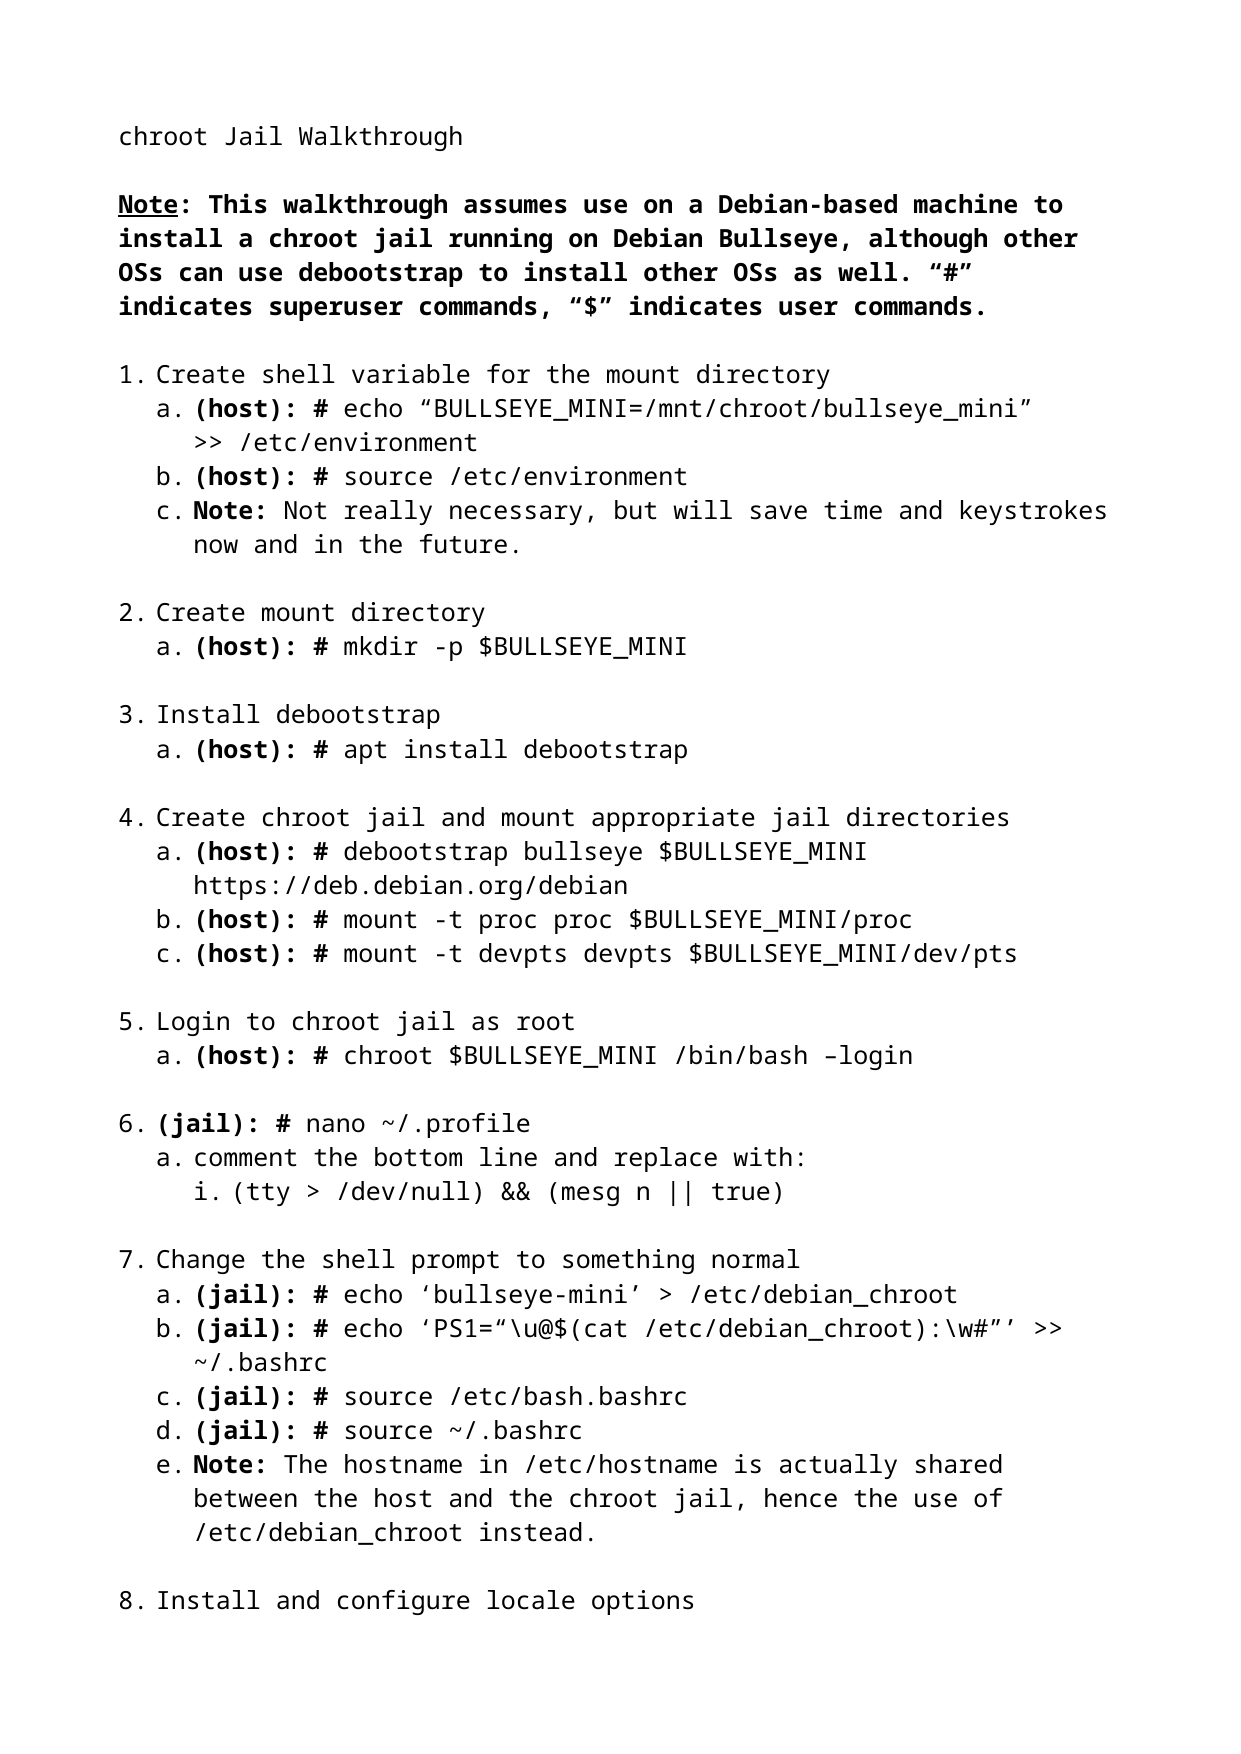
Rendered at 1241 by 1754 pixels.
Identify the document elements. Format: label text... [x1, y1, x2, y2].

list Create shell variable for the mount directory [118, 357, 1122, 391]
text Note: This walkthrough assumes use on a Debian-based machine to install a chroot jail running on Debian Bullseye, although other OSs can use debootstrap to install other OSs as well. “#” indicates superuser commands, “$” indicates user commands. [118, 186, 1122, 322]
list (host): # mount -t devpts devpts $BULLSEYE_MINI/dev/pts [156, 936, 1122, 970]
list (host): # apt install debootstrap [156, 731, 1122, 765]
list (host): # echo “BULLSEYE_MINI=/mnt/chroot/bullseye_mini” >> /etc/environment [156, 391, 1122, 459]
list Login to chroot jail as root [118, 1004, 1122, 1038]
list (jail): # echo ‘bullseye-mini’ > /etc/debian_chroot [156, 1276, 1122, 1310]
list Install debootstrap [118, 697, 1122, 731]
list (host): # mkdir -p $BULLSEYE_MINI [156, 629, 1122, 663]
list Note: The hostname in /etc/hostname is actually shared between the host and the chroot jail, hence the use of /etc/debian_chroot instead. [156, 1447, 1122, 1549]
list (jail): # source /etc/bash.bashrc [156, 1378, 1122, 1412]
list (jail): # echo ‘PS1=“\u@$(cat /etc/debian_chroot):\w#”’ >> ~/.bashrc [156, 1310, 1122, 1378]
list (tty > /dev/null) && (mesg n || true) [193, 1174, 1122, 1208]
list (host): # mount -t proc proc $BULLSEYE_MINI/proc [156, 902, 1122, 936]
list (host): # chroot $BULLSEYE_MINI /bin/bash –login [156, 1038, 1122, 1072]
list Install and configure locale options [118, 1583, 1122, 1617]
list comment the bottom line and replace with: [156, 1140, 1122, 1174]
list (host): # debootstrap bullseye $BULLSEYE_MINI https://deb.debian.org/debian [156, 833, 1122, 902]
list Change the shell prompt to something normal [118, 1242, 1122, 1276]
list Create mount directory [118, 595, 1122, 629]
list (host): # source /etc/environment [156, 459, 1122, 493]
text chroot Jail Walkthrough [118, 118, 1122, 152]
list Create chroot jail and mount appropriate jail directories [118, 799, 1122, 833]
list Note: Not really necessary, but will save time and keystrokes now and in the future. [156, 493, 1122, 561]
list (jail): # source ~/.bashrc [156, 1412, 1122, 1447]
list (jail): # nano ~/.profile [118, 1106, 1122, 1140]
